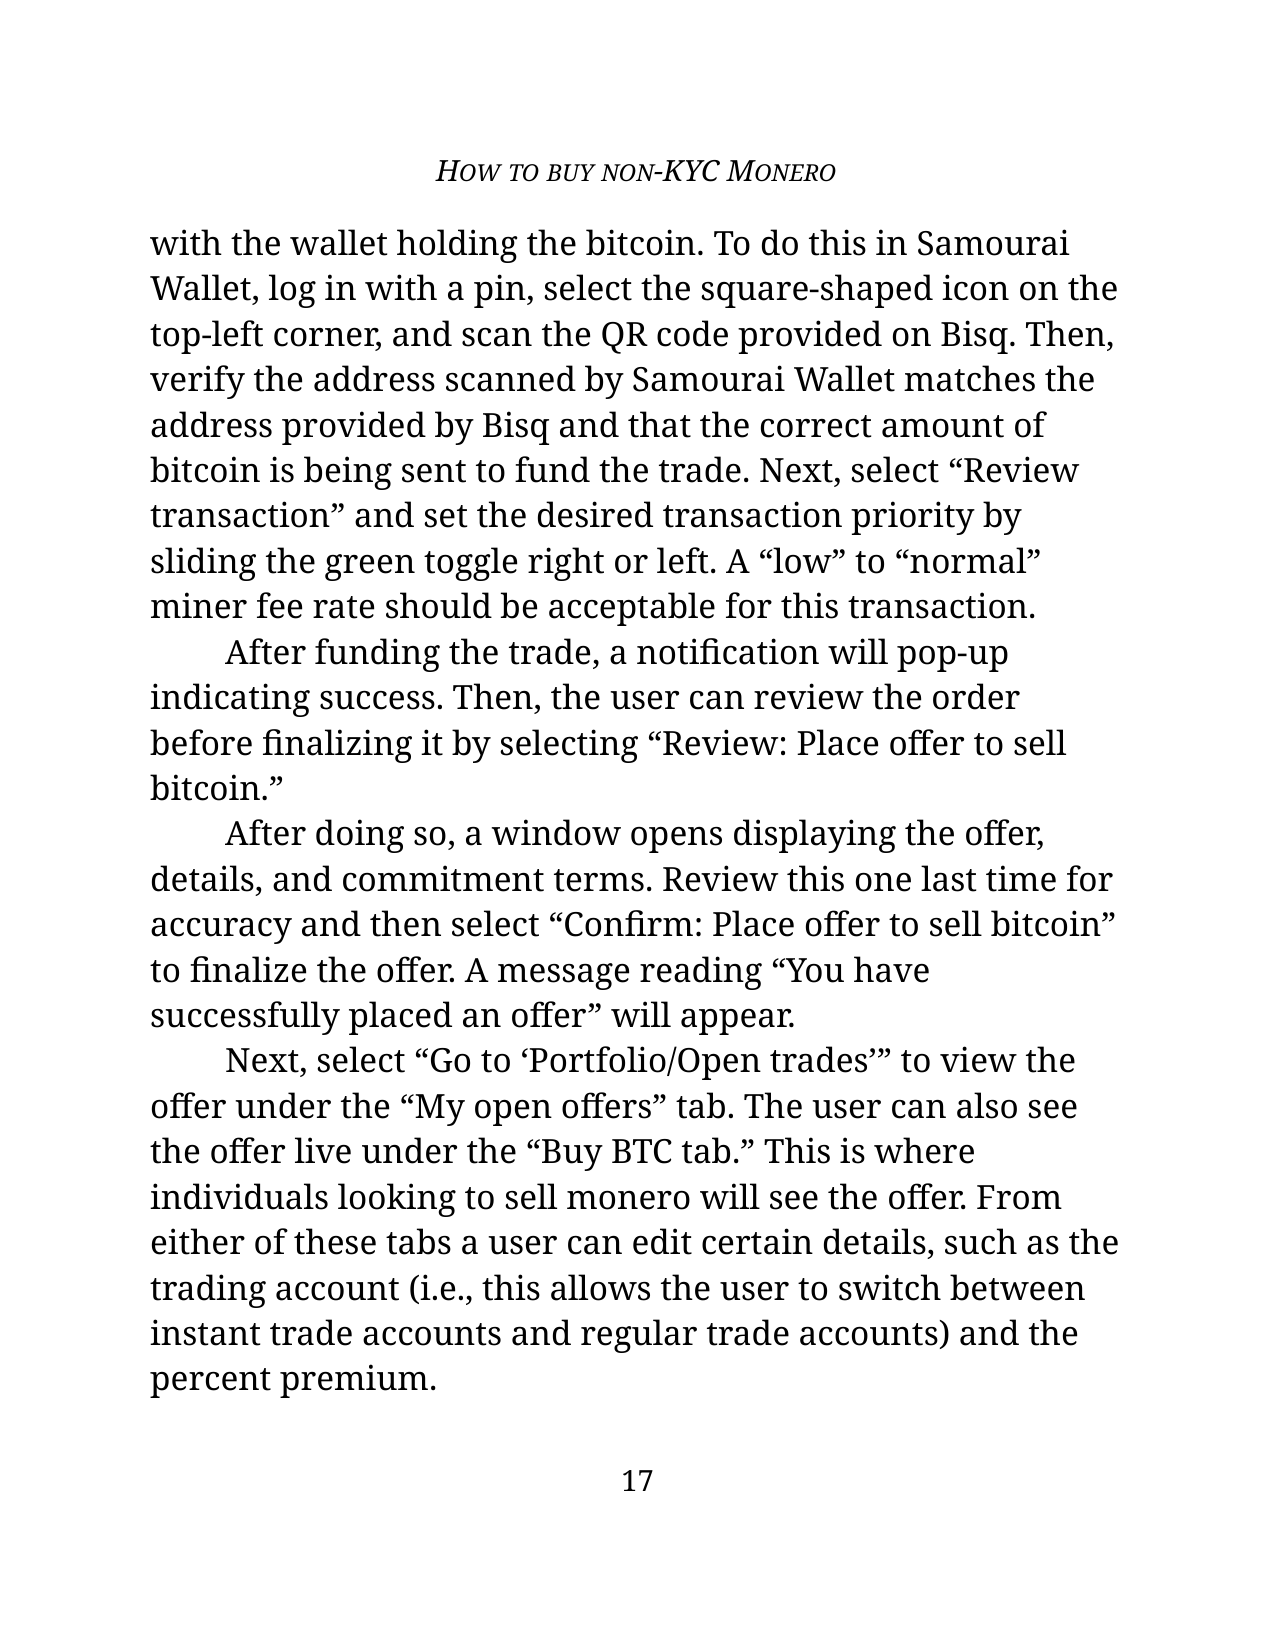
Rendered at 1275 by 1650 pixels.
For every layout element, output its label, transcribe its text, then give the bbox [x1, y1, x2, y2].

text with the wallet holding the bitcoin. To do this in Samourai Wallet, log in with a pin, select the square-shaped icon on the top-left corner, and scan the QR code provided on Bisq. Then, verify the address scanned by Samourai Wallet matches the address provided by Bisq and that the correct amount of bitcoin is being sent to fund the trade. Next, select “Review transaction” and set the desired transaction priority by sliding the green toggle right or left. A “low” to “normal” miner fee rate should be acceptable for this transaction. [150, 220, 1125, 628]
text After funding the trade, a notification will pop-up indicating success. Then, the user can review the order before finalizing it by selecting “Review: Place offer to sell bitcoin.” [150, 628, 1125, 810]
text Next, select “Go to ‘Portfolio/Open trades’” to view the offer under the “My open offers” tab. The user can also see the offer live under the “Buy BTC tab.” This is where individuals looking to sell monero will see the offer. From either of these tabs a user can edit certain details, such as the trading account (i.e., this allows the user to switch between instant trade accounts and regular trade accounts) and the percent premium. [150, 1037, 1125, 1401]
text After doing so, a window opens displaying the offer, details, and commitment terms. Review this one last time for accuracy and then select “Confirm: Place offer to sell bitcoin” to finalize the offer. A message reading “You have successfully placed an offer” will appear. [150, 810, 1125, 1037]
